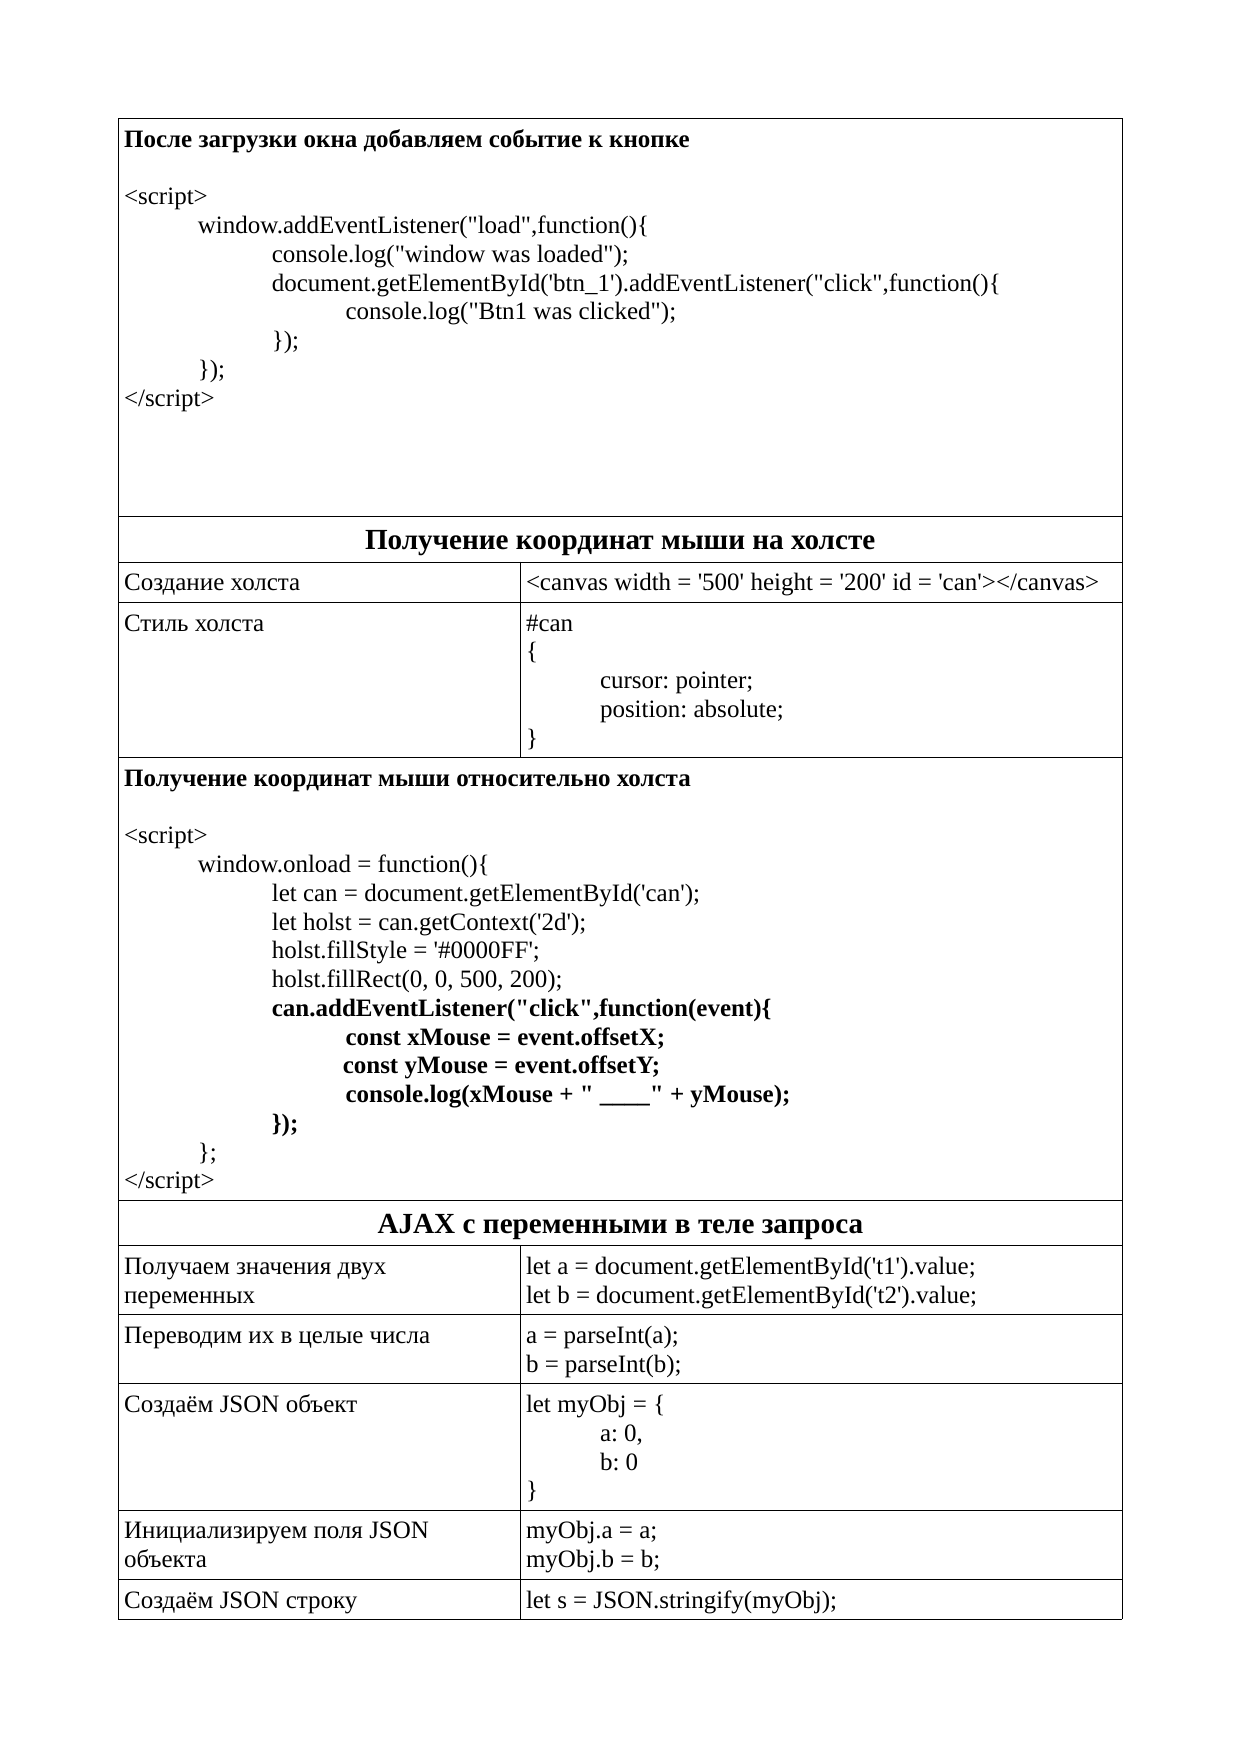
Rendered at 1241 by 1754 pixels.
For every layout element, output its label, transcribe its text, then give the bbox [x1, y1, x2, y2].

table_cell #can { cursor: pointer; position: absolute; } [521, 603, 1122, 757]
table_cell Получение координат мыши на холсте [119, 517, 1122, 562]
table_cell Переводим их в целые числа [119, 1315, 520, 1383]
table_cell Получаем значения двух переменных [119, 1246, 520, 1314]
table_cell a = parseInt(a); b = parseInt(b); [521, 1315, 1122, 1383]
table_cell Создаём JSON объект [119, 1384, 520, 1510]
table_cell AJAX с переменными в теле запроса [119, 1201, 1122, 1245]
table_cell let s = JSON.stringify(myObj); [521, 1580, 1122, 1619]
table_cell let a = document.getElementById('t1').value; let b = document.getElementById('t2').value; [521, 1246, 1122, 1314]
table_cell let myObj = { a: 0, b: 0 } [521, 1384, 1122, 1510]
table_cell Инициализируем поля JSON объекта [119, 1511, 520, 1579]
table_cell Создаём JSON строку [119, 1580, 520, 1619]
table_cell Стиль холста [119, 603, 520, 757]
table_cell myObj.a = a; myObj.b = b; [521, 1511, 1122, 1579]
table_cell <canvas width = '500' height = '200' id = 'can'></canvas> [521, 563, 1122, 602]
table_cell Получение координат мыши относительно холста <script> window.onload = function(){ let can = document.getElementById('can'); let holst = can.getContext('2d'); holst.fillStyle = '#0000FF'; holst.fillRect(0, 0, 500, 200); can.addEventListener("click",function(event){ const xMouse = event.offsetX; const yMouse = event.offsetY; console.log(xMouse + " ____" + yMouse); }); }; </script> [119, 758, 1122, 1200]
table_cell После загрузки окна добавляем событие к кнопке <script> window.addEventListener("load",function(){ console.log("window was loaded"); document.getElementById('btn_1').addEventListener("click",function(){ console.log("Btn1 was clicked"); }); }); </script> [119, 119, 1122, 516]
table_cell Создание холста [119, 563, 520, 602]
